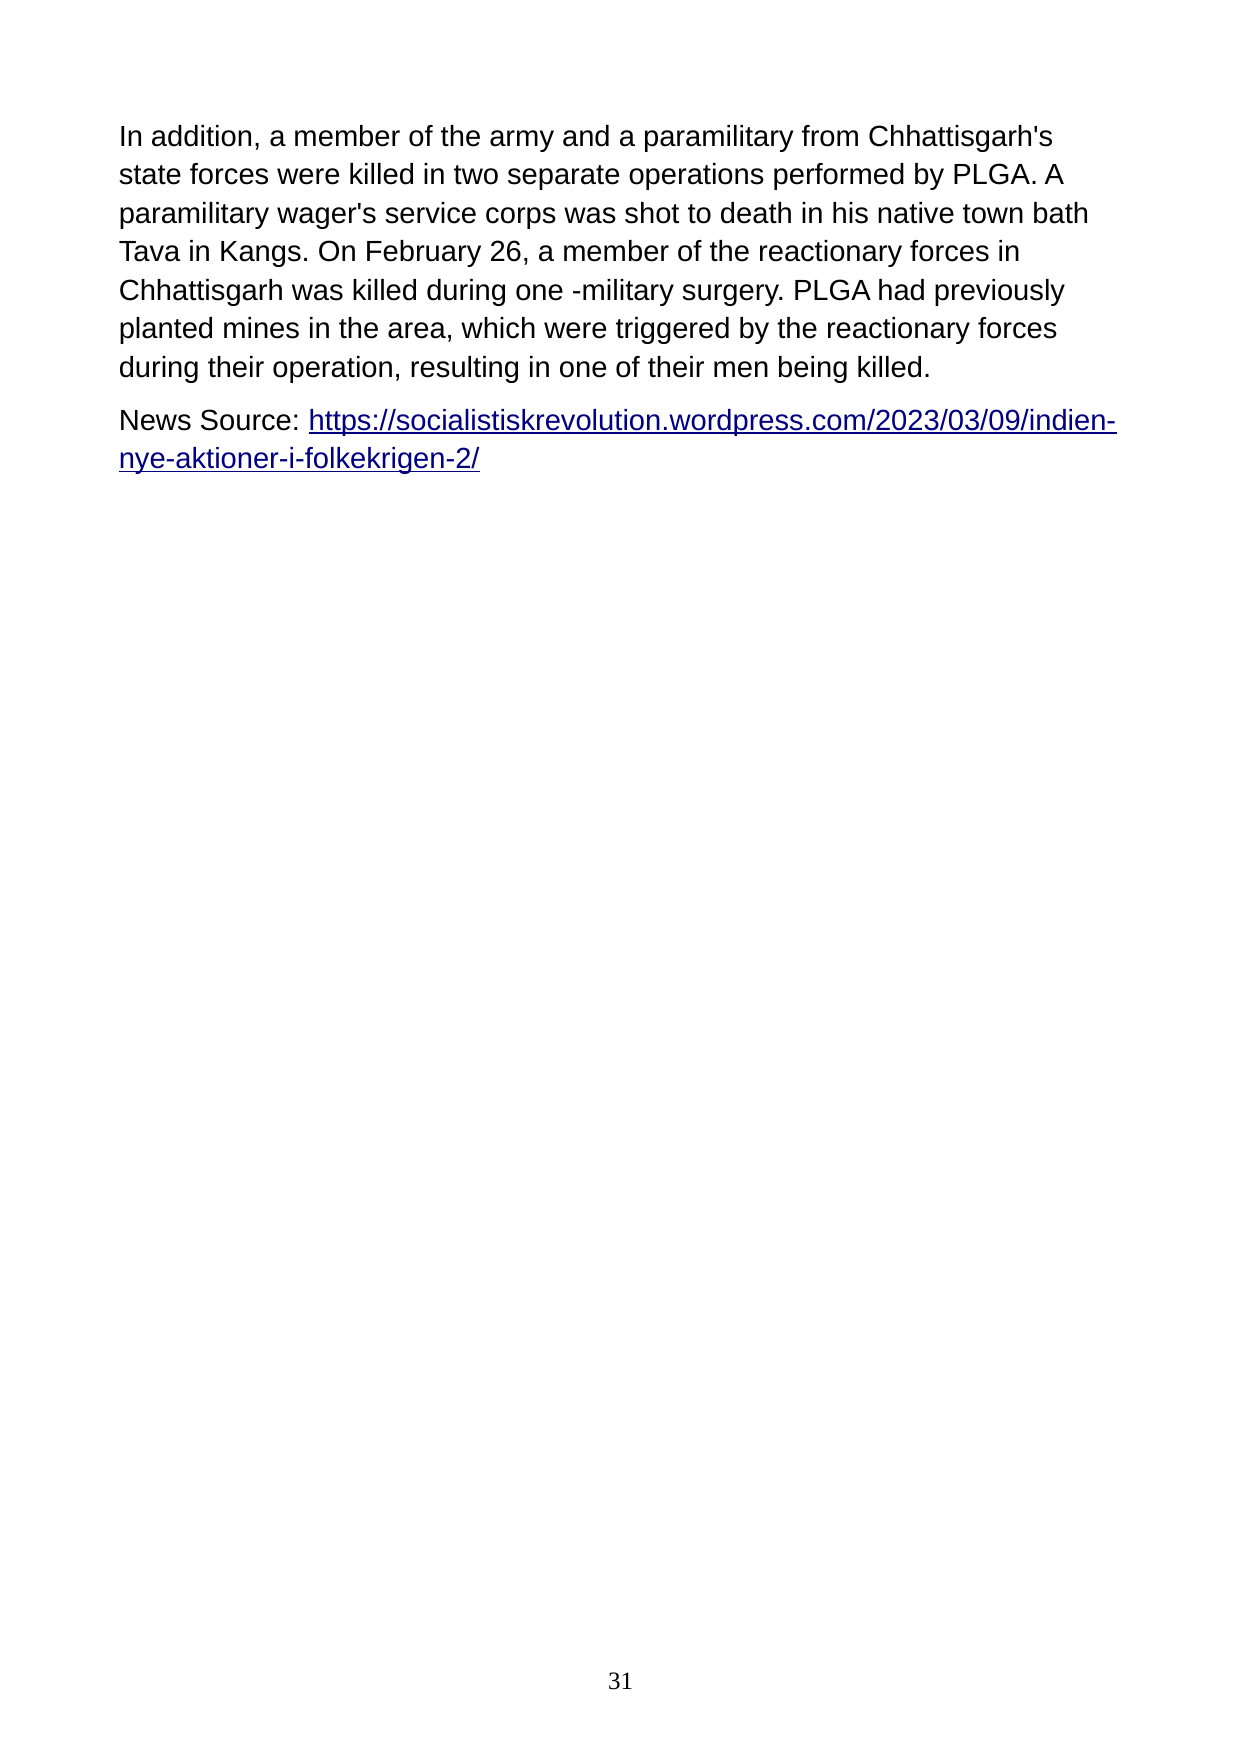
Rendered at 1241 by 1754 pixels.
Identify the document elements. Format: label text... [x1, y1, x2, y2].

text News Source: https://socialistiskrevolution.wordpress.com/2023/03/09/indien-nye-aktioner-i-folkekrigen-2/ [118, 403, 1122, 475]
text In addition, a member of the army and a paramilitary from Chhattisgarh's state forces were killed in two separate operations performed by PLGA. A paramilitary wager's service corps was shot to death in his native town bath Tava in Kangs. On February 26, a member of the reactionary forces in Chhattisgarh was killed during one -military surgery. PLGA had previously planted mines in the area, which were triggered by the reactionary forces during their operation, resulting in one of their men being killed. [118, 118, 1122, 383]
